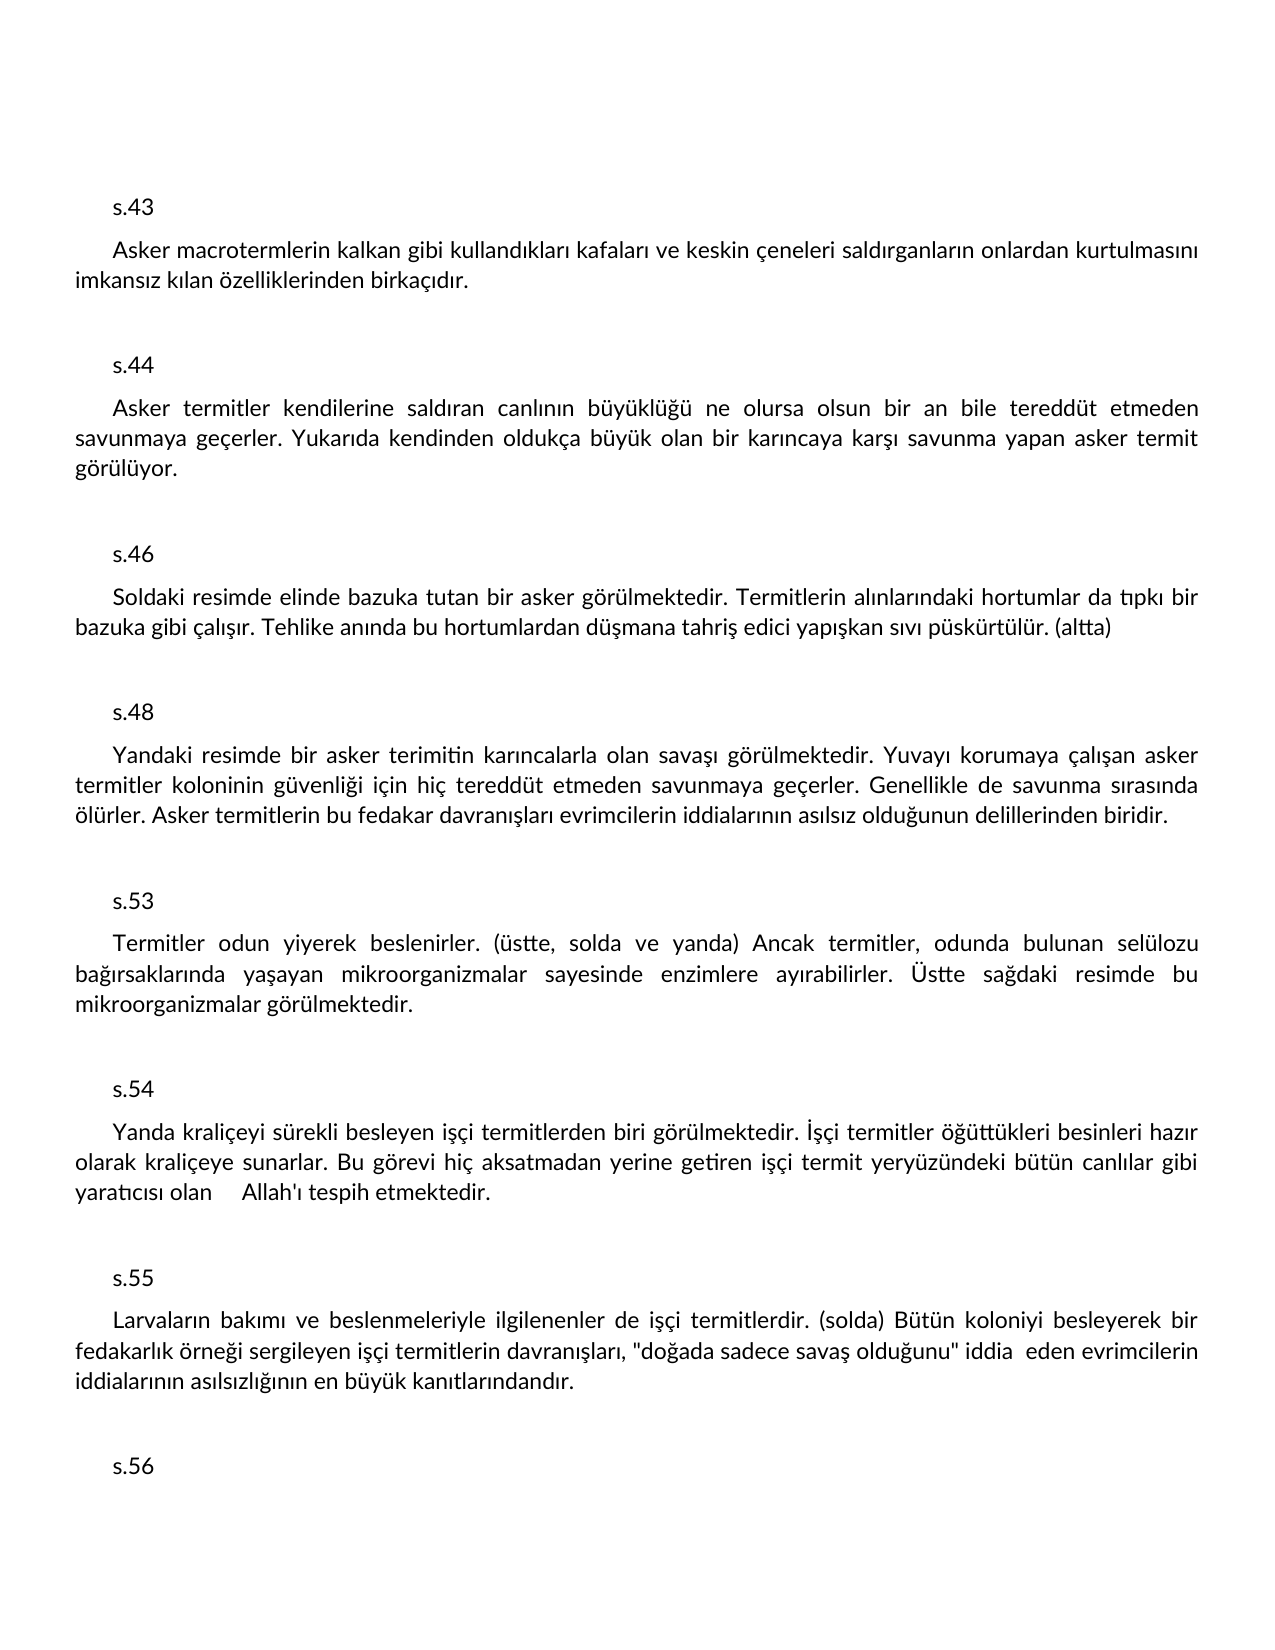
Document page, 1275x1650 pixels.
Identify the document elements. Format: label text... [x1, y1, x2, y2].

text s.55 [75, 1263, 1200, 1291]
text s.44 [75, 351, 1200, 378]
text Larvaların bakımı ve beslenmeleriyle ilgilenenler de işçi termitlerdir. (solda) Bütün koloniyi besleyerek bir fedakarlık örneği sergileyen işçi termitlerin davranışları, "doğada sadece savaş olduğunu" iddia eden evrimcilerin iddialarının asılsızlığının en büyük kanıtlarındandır. [75, 1306, 1200, 1394]
text s.54 [75, 1075, 1200, 1102]
text s.56 [75, 1452, 1200, 1479]
text s.46 [75, 539, 1200, 567]
text Soldaki resimde elinde bazuka tutan bir asker görülmektedir. Termitlerin alınlarındaki hortumlar da tıpkı bir bazuka gibi çalışır. Tehlike anında bu hortumlardan düşmana tahriş edici yapışkan sıvı püskürtülür. (altta) [75, 582, 1200, 640]
text Yandaki resimde bir asker terimitin karıncalarla olan savaşı görülmektedir. Yuvayı korumaya çalışan asker termitler koloninin güvenliği için hiç tereddüt etmeden savunmaya geçerler. Genellikle de savunma sırasında ölürler. Asker termitlerin bu fedakar davranışları evrimcilerin iddialarının asılsız olduğunun delillerinden biridir. [75, 741, 1200, 828]
text s.48 [75, 698, 1200, 725]
text s.43 [75, 193, 1200, 220]
text Termitler odun yiyerek beslenirler. (üstte, solda ve yanda) Ancak termitler, odunda bulunan selülozu bağırsaklarında yaşayan mikroorganizmalar sayesinde enzimlere ayırabilirler. Üstte sağdaki resimde bu mikroorganizmalar görülmektedir. [75, 929, 1200, 1017]
text Asker termitler kendilerine saldıran canlının büyüklüğü ne olursa olsun bir an bile tereddüt etmeden savunmaya geçerler. Yukarıda kendinden oldukça büyük olan bir karıncaya karşı savunma yapan asker termit görülüyor. [75, 394, 1200, 482]
text Yanda kraliçeyi sürekli besleyen işçi termitlerden biri görülmektedir. İşçi termitler öğüttükleri besinleri hazır olarak kraliçeye sunarlar. Bu görevi hiç aksatmadan yerine getiren işçi termit yeryüzündeki bütün canlılar gibi yaratıcısı olan Allah'ı tespih etmektedir. [75, 1118, 1200, 1206]
text s.53 [75, 886, 1200, 914]
text Asker macrotermlerin kalkan gibi kullandıkları kafaları ve keskin çeneleri saldırganların onlardan kurtulmasını imkansız kılan özelliklerinden birkaçıdır. [75, 235, 1200, 293]
